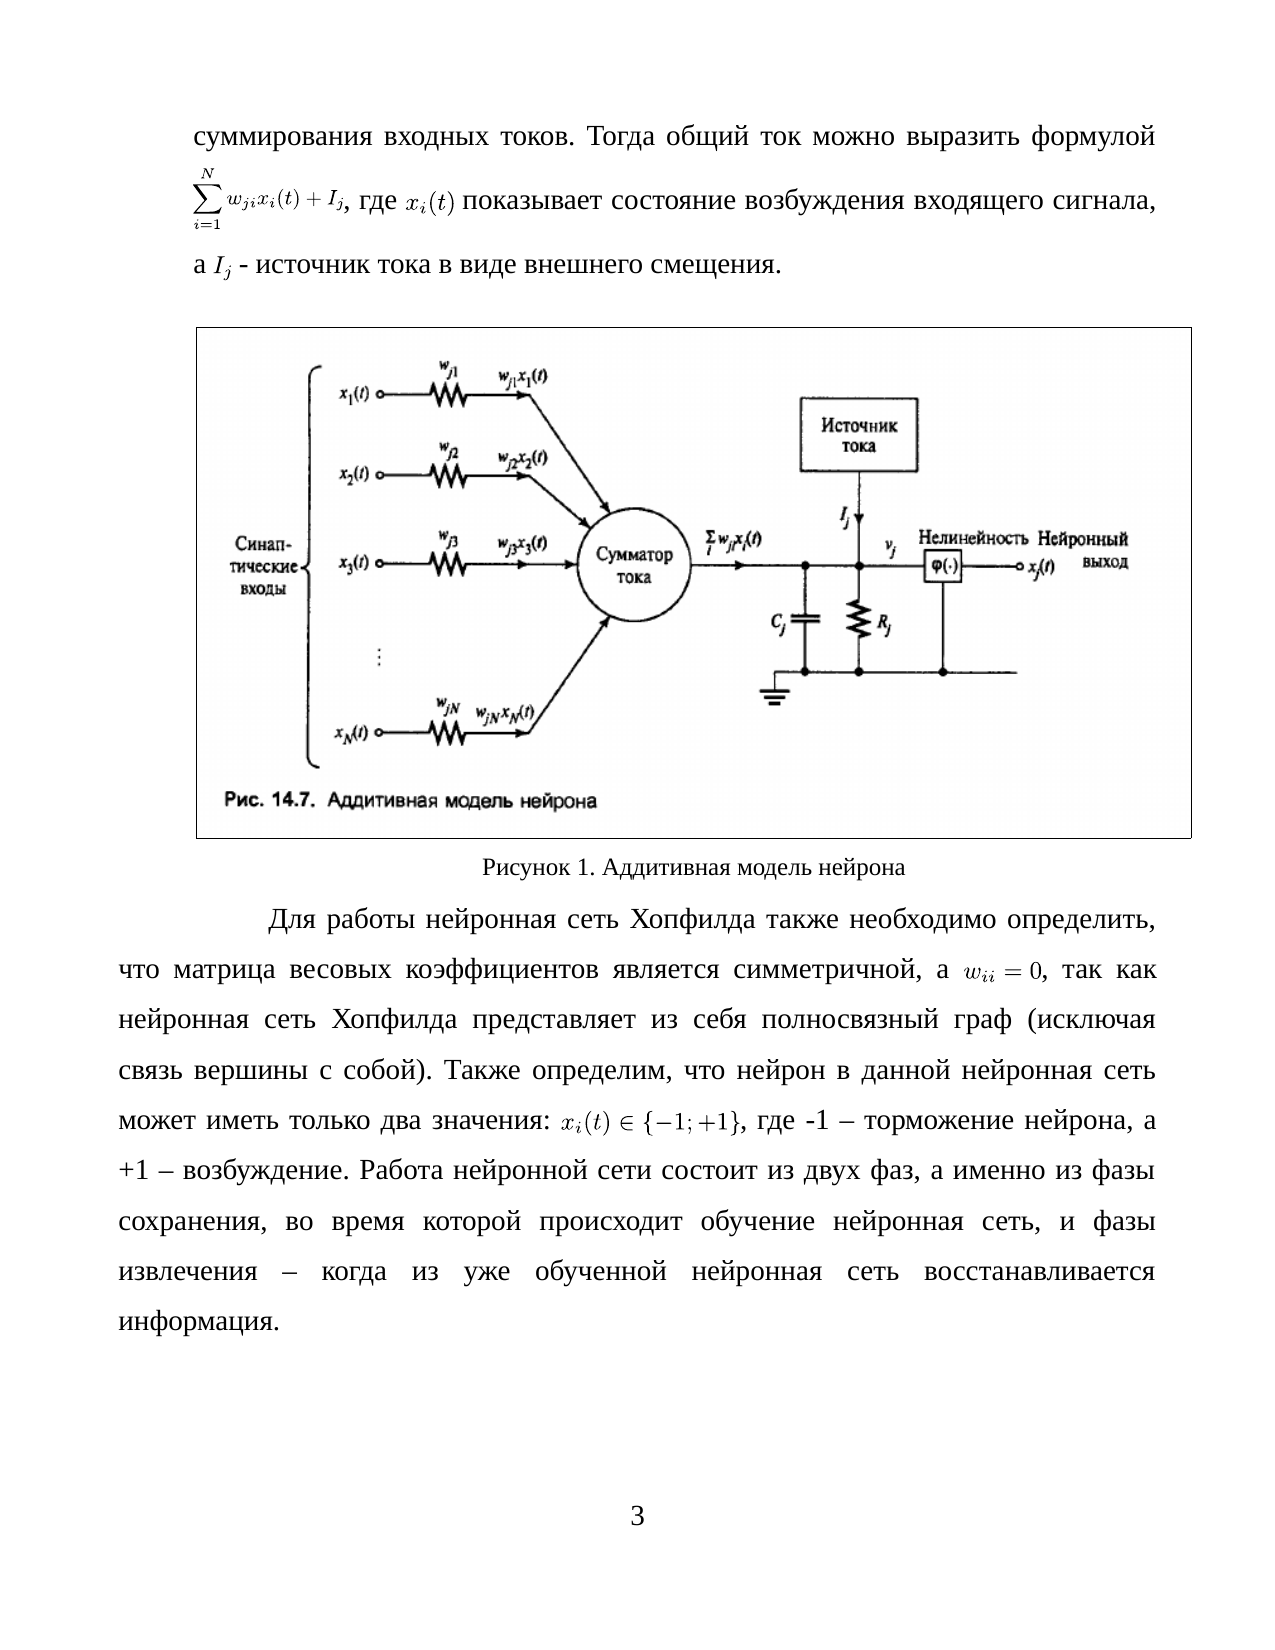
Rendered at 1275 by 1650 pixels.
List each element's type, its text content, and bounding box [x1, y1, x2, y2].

list Рисунок 1. Аддитивная модель нейрона [196, 839, 1191, 881]
text Для работы нейронная сеть Хопфилда также необходимо определить, что матрица весовых коэффициентов является симметричной, а , так как нейронная сеть Хопфилда представляет из себя полносвязный граф (исключая связь вершины с собой). Также определим, что нейрон в данной нейронная сеть может иметь только два значения: , где -1 – торможение нейрона, а +1 – возбуждение. Работа нейронной сети состоит из двух фаз, а именно из фазы сохранения, во время которой происходит обучение нейронная сеть, и фазы извлечения – когда из уже обученной нейронная сеть восстанавливается информация. [118, 901, 1157, 1337]
text суммирования входных токов. Тогда общий ток можно выразить формулой , где показывает состояние возбуждения входящего сигнала, а - источник тока в виде внешнего смещения. [193, 118, 1157, 280]
picture [197, 328, 1191, 838]
